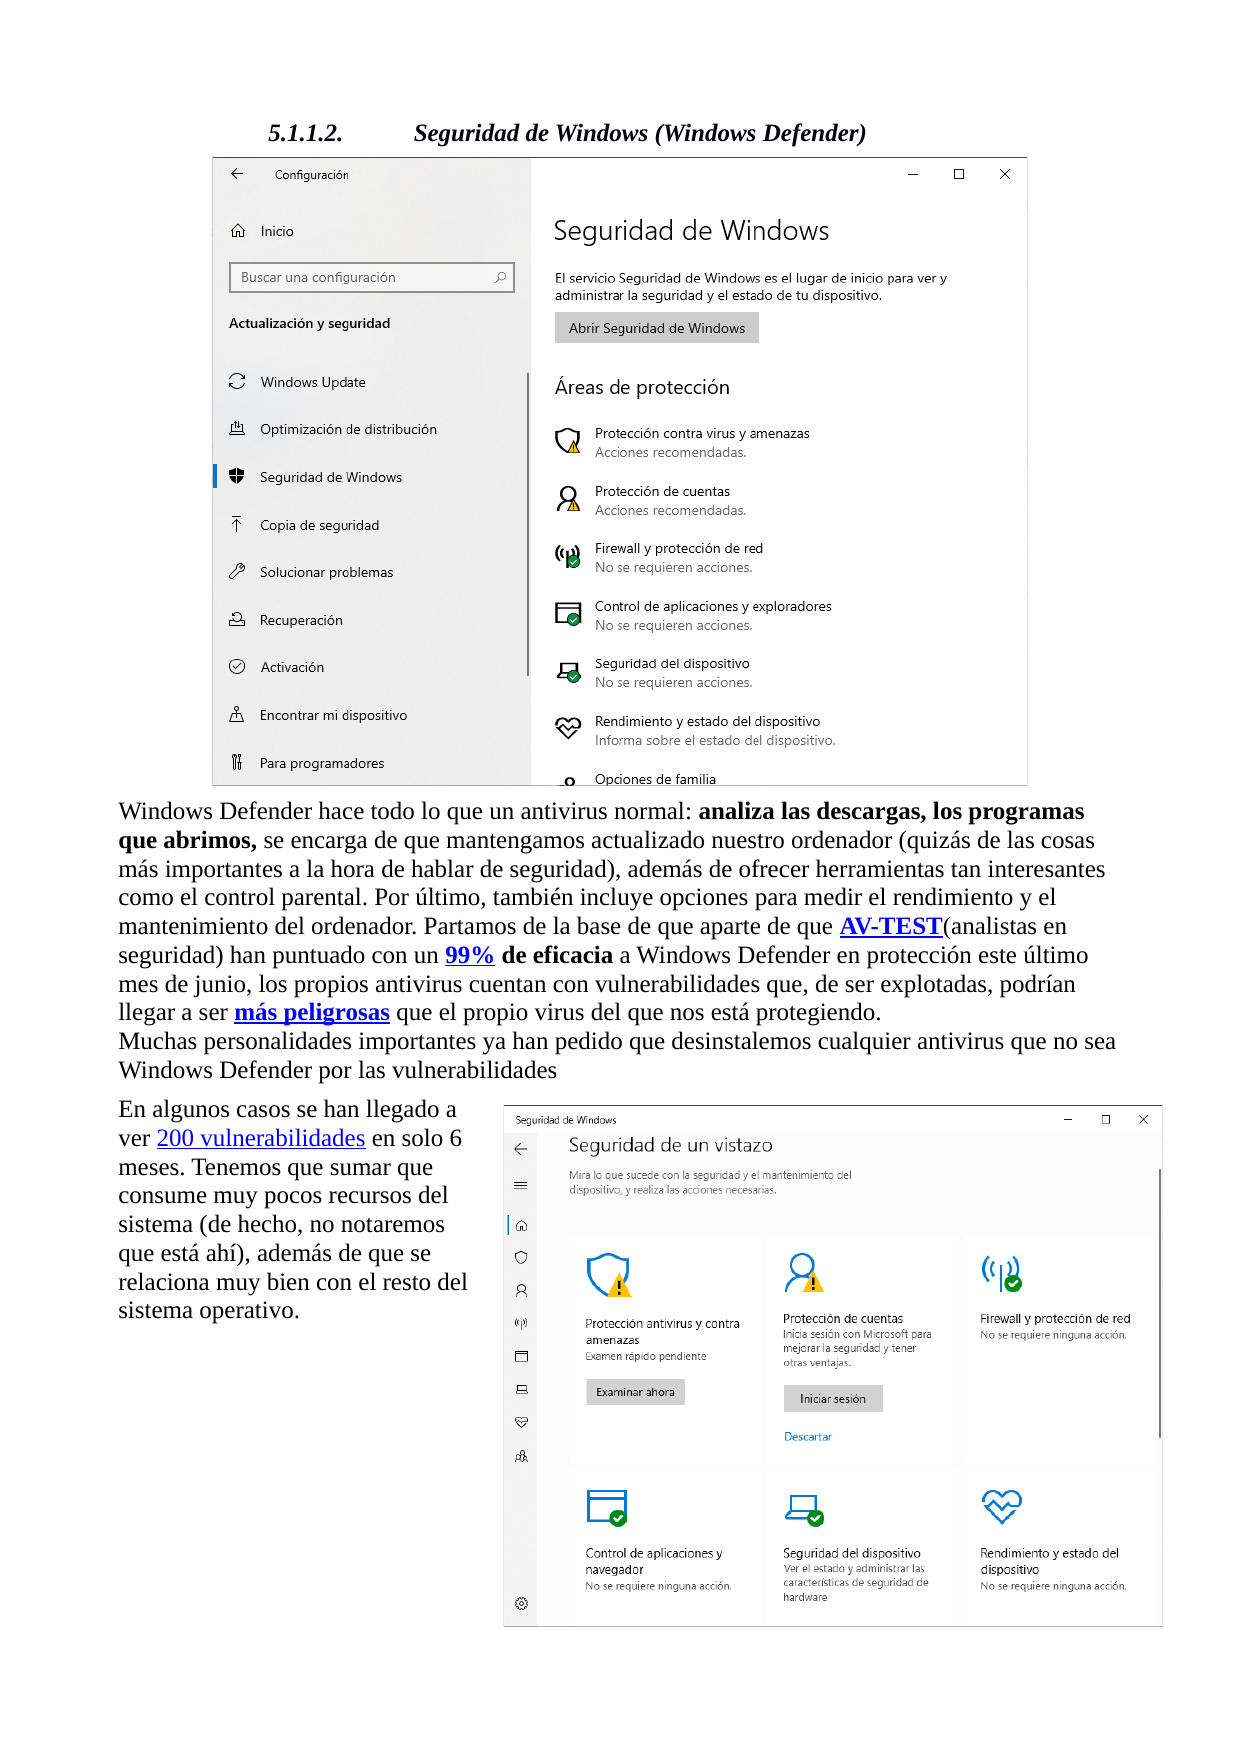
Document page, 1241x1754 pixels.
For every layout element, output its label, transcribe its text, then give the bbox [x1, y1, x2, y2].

picture [212, 157, 1028, 786]
text Windows Defender hace todo lo que un antivirus normal: analiza las descargas, los programas que abrimos, se encarga de que mantengamos actualizado nuestro ordenador (quizás de las cosas más importantes a la hora de hablar de seguridad), además de ofrecer herramientas tan interesantes como el control parental. Por último, también incluye opciones para medir el rendimiento y el mantenimiento del ordenador. Partamos de la base de que aparte de que AV-TEST(analistas en seguridad) han puntuado con un 99% de eficacia a Windows Defender en protección este último mes de junio, los propios antivirus cuentan con vulnerabilidades que, de ser explotadas, podrían llegar a ser más peligrosas que el propio virus del que nos está protegiendo. [118, 796, 1122, 1026]
picture [503, 1105, 1163, 1627]
subtitle Seguridad de Windows (Windows Defender) [268, 118, 1122, 147]
text En algunos casos se han llegado a ver 200 vulnerabilidades en solo 6 meses. Tenemos que sumar que consume muy pocos recursos del sistema (de hecho, no notaremos que está ahí), además de que se relaciona muy bien con el resto del sistema operativo. [118, 1094, 472, 1324]
text Muchas personalidades importantes ya han pedido que desinstalemos cualquier antivirus que no sea Windows Defender por las vulnerabilidades [118, 1026, 1122, 1084]
